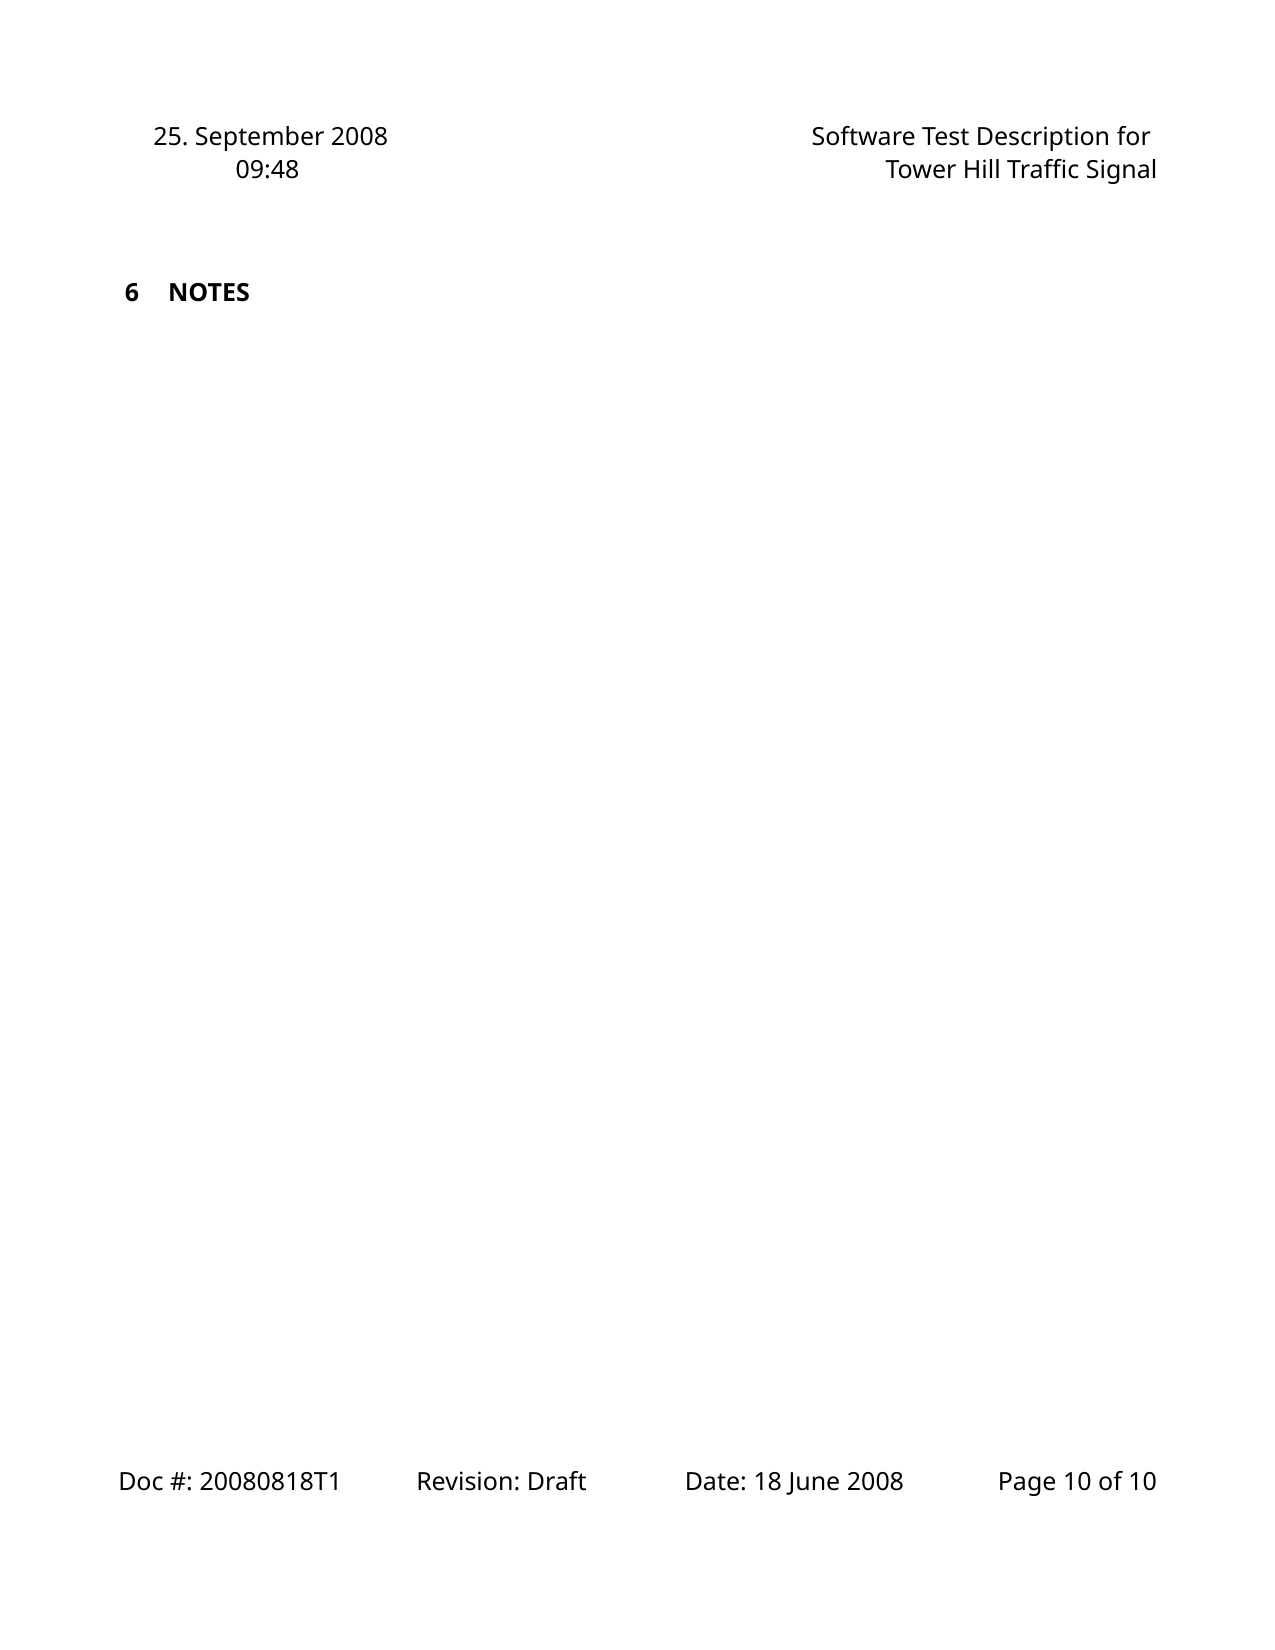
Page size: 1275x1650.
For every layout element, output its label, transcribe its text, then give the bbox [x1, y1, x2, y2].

subtitle Notes [118, 275, 1157, 309]
